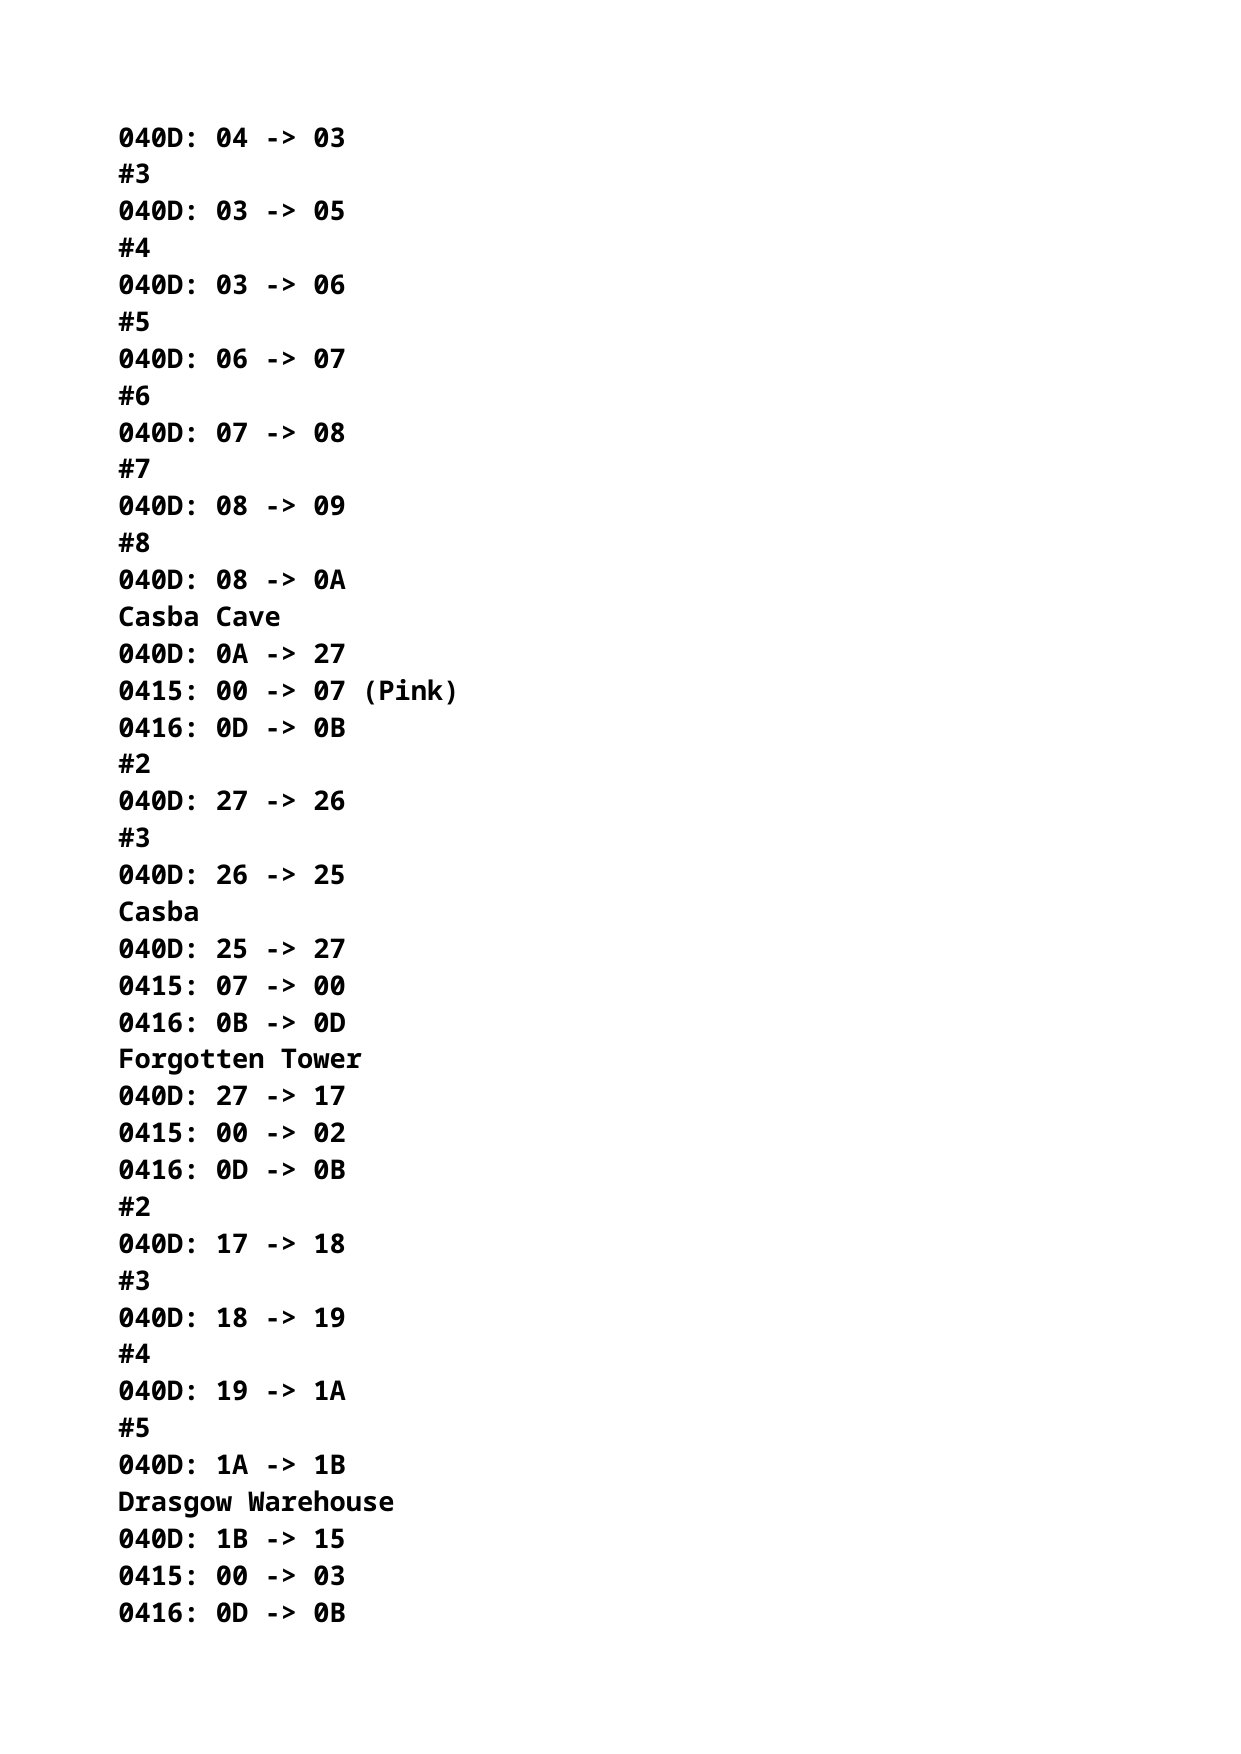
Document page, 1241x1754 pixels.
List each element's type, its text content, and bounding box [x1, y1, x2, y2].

text 040D: 04 -> 03 [118, 118, 1122, 155]
text 040D: 06 -> 07 [118, 339, 1122, 376]
text 040D: 27 -> 17 [118, 1077, 1122, 1114]
text #7 [118, 450, 1122, 487]
text 040D: 26 -> 25 [118, 856, 1122, 892]
text #4 [118, 1335, 1122, 1372]
text 040D: 0A -> 27 [118, 634, 1122, 671]
text 040D: 08 -> 09 [118, 487, 1122, 524]
text 040D: 19 -> 1A [118, 1372, 1122, 1409]
text Casba Cave [118, 597, 1122, 634]
text Forgotten Tower [118, 1040, 1122, 1077]
text #3 [118, 1261, 1122, 1298]
text #2 [118, 745, 1122, 782]
text 0415: 00 -> 03 [118, 1556, 1122, 1593]
text 0416: 0D -> 0B [118, 1151, 1122, 1187]
text 0415: 00 -> 07 (Pink) [118, 671, 1122, 708]
text 040D: 1B -> 15 [118, 1519, 1122, 1556]
text 040D: 07 -> 08 [118, 413, 1122, 450]
text Casba [118, 892, 1122, 929]
text #5 [118, 1409, 1122, 1446]
text 040D: 18 -> 19 [118, 1298, 1122, 1335]
text 040D: 08 -> 0A [118, 561, 1122, 597]
text 040D: 03 -> 06 [118, 266, 1122, 302]
text #5 [118, 302, 1122, 339]
text #3 [118, 155, 1122, 192]
text 040D: 1A -> 1B [118, 1446, 1122, 1482]
text #3 [118, 819, 1122, 856]
text #2 [118, 1187, 1122, 1224]
text 040D: 25 -> 27 [118, 929, 1122, 966]
text 0415: 07 -> 00 [118, 966, 1122, 1003]
text Drasgow Warehouse [118, 1482, 1122, 1519]
text 040D: 03 -> 05 [118, 192, 1122, 229]
text #6 [118, 376, 1122, 413]
text 040D: 17 -> 18 [118, 1224, 1122, 1261]
text 0416: 0B -> 0D [118, 1003, 1122, 1040]
text 040D: 27 -> 26 [118, 782, 1122, 819]
text 0416: 0D -> 0B [118, 708, 1122, 745]
text #8 [118, 524, 1122, 561]
text 0415: 00 -> 02 [118, 1114, 1122, 1151]
text 0416: 0D -> 0B [118, 1593, 1122, 1630]
text #4 [118, 229, 1122, 266]
